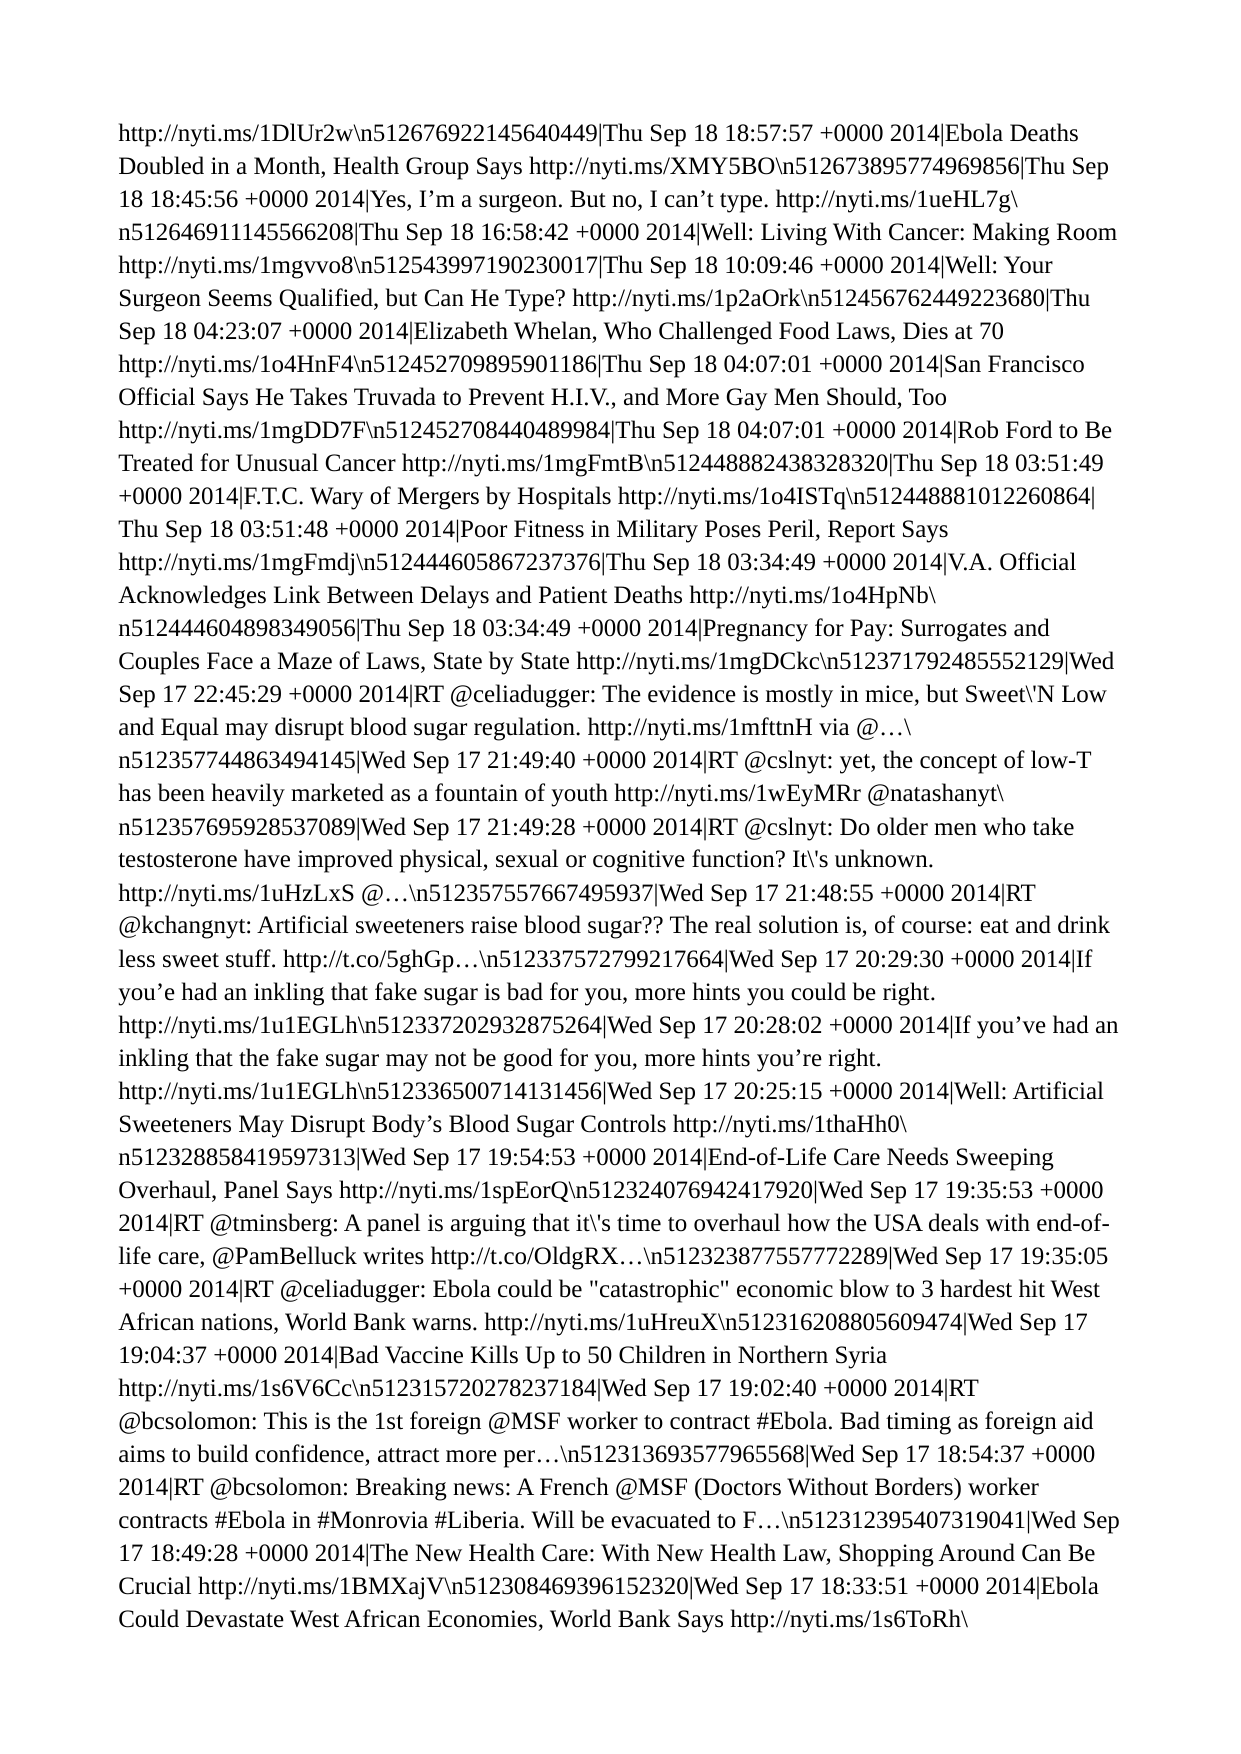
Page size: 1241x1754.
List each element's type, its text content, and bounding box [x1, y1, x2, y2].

text http://nyti.ms/1DlUr2w\n512676922145640449|Thu Sep 18 18:57:57 +0000 2014|Ebola Deaths Doubled in a Month, Health Group Says http://nyti.ms/XMY5BO\n512673895774969856|Thu Sep 18 18:45:56 +0000 2014|Yes, I’m a surgeon. But no, I can’t type. http://nyti.ms/1ueHL7g\n512646911145566208|Thu Sep 18 16:58:42 +0000 2014|Well: Living With Cancer: Making Room http://nyti.ms/1mgvvo8\n512543997190230017|Thu Sep 18 10:09:46 +0000 2014|Well: Your Surgeon Seems Qualified, but Can He Type? http://nyti.ms/1p2aOrk\n512456762449223680|Thu Sep 18 04:23:07 +0000 2014|Elizabeth Whelan, Who Challenged Food Laws, Dies at 70 http://nyti.ms/1o4HnF4\n512452709895901186|Thu Sep 18 04:07:01 +0000 2014|San Francisco Official Says He Takes Truvada to Prevent H.I.V., and More Gay Men Should, Too http://nyti.ms/1mgDD7F\n512452708440489984|Thu Sep 18 04:07:01 +0000 2014|Rob Ford to Be Treated for Unusual Cancer http://nyti.ms/1mgFmtB\n512448882438328320|Thu Sep 18 03:51:49 +0000 2014|F.T.C. Wary of Mergers by Hospitals http://nyti.ms/1o4ISTq\n512448881012260864|Thu Sep 18 03:51:48 +0000 2014|Poor Fitness in Military Poses Peril, Report Says http://nyti.ms/1mgFmdj\n512444605867237376|Thu Sep 18 03:34:49 +0000 2014|V.A. Official Acknowledges Link Between Delays and Patient Deaths http://nyti.ms/1o4HpNb\n512444604898349056|Thu Sep 18 03:34:49 +0000 2014|Pregnancy for Pay: Surrogates and Couples Face a Maze of Laws, State by State http://nyti.ms/1mgDCkc\n512371792485552129|Wed Sep 17 22:45:29 +0000 2014|RT @celiadugger: The evidence is mostly in mice, but Sweet\'N Low and Equal may disrupt blood sugar regulation. http://nyti.ms/1mfttnH via @…\n512357744863494145|Wed Sep 17 21:49:40 +0000 2014|RT @cslnyt: yet, the concept of low-T has been heavily marketed as a fountain of youth http://nyti.ms/1wEyMRr @natashanyt\n512357695928537089|Wed Sep 17 21:49:28 +0000 2014|RT @cslnyt: Do older men who take testosterone have improved physical, sexual or cognitive function? It\'s unknown. http://nyti.ms/1uHzLxS @…\n512357557667495937|Wed Sep 17 21:48:55 +0000 2014|RT @kchangnyt: Artificial sweeteners raise blood sugar?? The real solution is, of course: eat and drink less sweet stuff. http://t.co/5ghGp…\n512337572799217664|Wed Sep 17 20:29:30 +0000 2014|If you’e had an inkling that fake sugar is bad for you, more hints you could be right. http://nyti.ms/1u1EGLh\n512337202932875264|Wed Sep 17 20:28:02 +0000 2014|If you’ve had an inkling that the fake sugar may not be good for you, more hints you’re right. http://nyti.ms/1u1EGLh\n512336500714131456|Wed Sep 17 20:25:15 +0000 2014|Well: Artificial Sweeteners May Disrupt Body’s Blood Sugar Controls http://nyti.ms/1thaHh0\n512328858419597313|Wed Sep 17 19:54:53 +0000 2014|End-of-Life Care Needs Sweeping Overhaul, Panel Says http://nyti.ms/1spEorQ\n512324076942417920|Wed Sep 17 19:35:53 +0000 2014|RT @tminsberg: A panel is arguing that it\'s time to overhaul how the USA deals with end-of-life care, @PamBelluck writes http://t.co/OldgRX…\n512323877557772289|Wed Sep 17 19:35:05 +0000 2014|RT @celiadugger: Ebola could be "catastrophic" economic blow to 3 hardest hit West African nations, World Bank warns. http://nyti.ms/1uHreuX\n512316208805609474|Wed Sep 17 19:04:37 +0000 2014|Bad Vaccine Kills Up to 50 Children in Northern Syria http://nyti.ms/1s6V6Cc\n512315720278237184|Wed Sep 17 19:02:40 +0000 2014|RT @bcsolomon: This is the 1st foreign @MSF worker to contract #Ebola. Bad timing as foreign aid aims to build confidence, attract more per…\n512313693577965568|Wed Sep 17 18:54:37 +0000 2014|RT @bcsolomon: Breaking news: A French @MSF (Doctors Without Borders) worker contracts #Ebola in #Monrovia #Liberia. Will be evacuated to F…\n512312395407319041|Wed Sep 17 18:49:28 +0000 2014|The New Health Care: With New Health Law, Shopping Around Can Be Crucial http://nyti.ms/1BMXajV\n512308469396152320|Wed Sep 17 18:33:51 +0000 2014|Ebola Could Devastate West African Economies, World Bank Says http://nyti.ms/1s6ToRh\ [118, 118, 1122, 1633]
